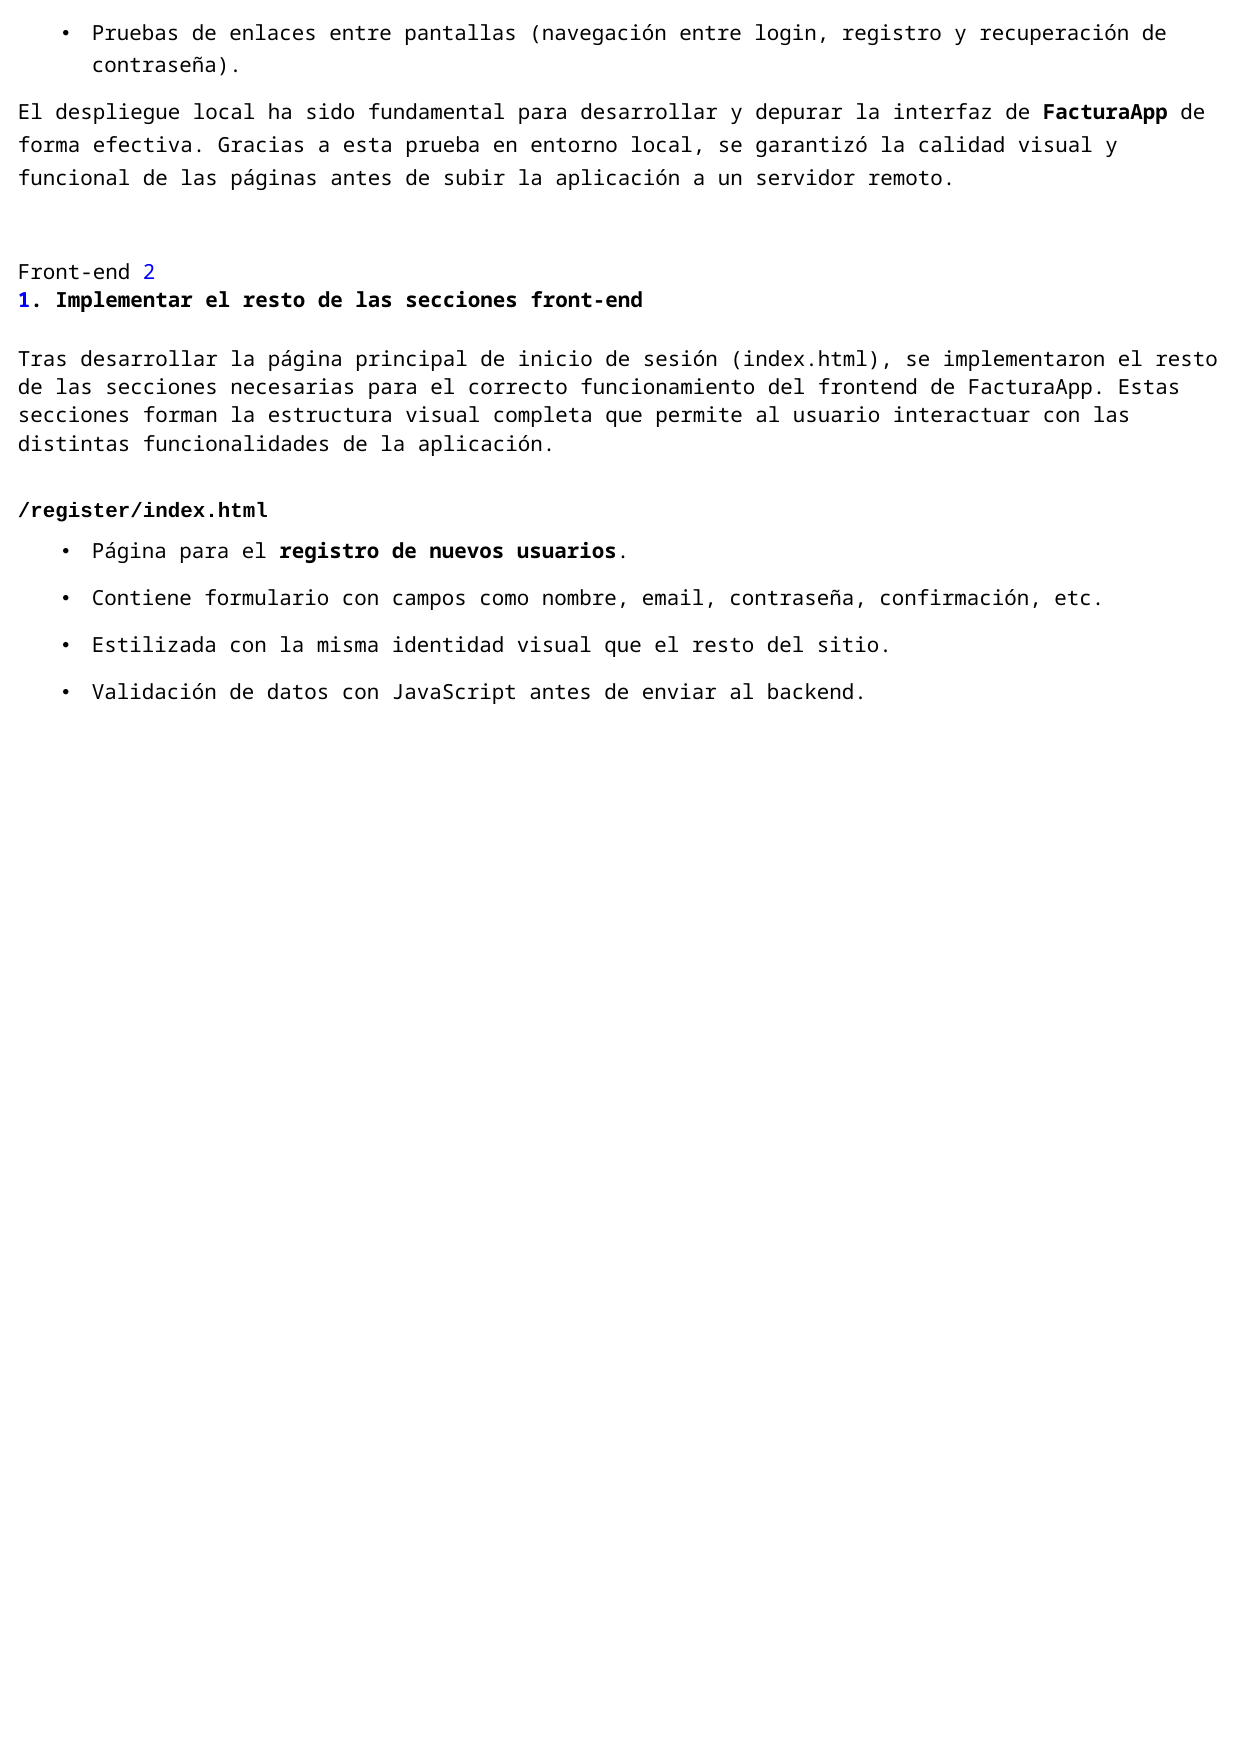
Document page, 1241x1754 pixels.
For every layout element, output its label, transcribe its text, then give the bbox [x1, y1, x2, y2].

text 1. Implementar el resto de las secciones front-end [18, 286, 1222, 314]
text El despliegue local ha sido fundamental para desarrollar y depurar la interfaz de FacturaApp de forma efectiva. Gracias a esta prueba en entorno local, se garantizó la calidad visual y funcional de las páginas antes de subir la aplicación a un servidor remoto. [18, 97, 1222, 191]
text Tras desarrollar la página principal de inicio de sesión (index.html), se implementaron el resto de las secciones necesarias para el correcto funcionamiento del frontend de FacturaApp. Estas secciones forman la estructura visual completa que permite al usuario interactuar con las distintas funcionalidades de la aplicación. [18, 344, 1222, 457]
list Pruebas de enlaces entre pantallas (navegación entre login, registro y recuperación de contraseña). [62, 18, 1222, 79]
list Validación de datos con JavaScript antes de enviar al backend. [62, 677, 1222, 706]
list Página para el registro de nuevos usuarios. [62, 536, 1222, 564]
text Front-end 2 [18, 257, 1222, 286]
list Contiene formulario con campos como nombre, email, contraseña, confirmación, etc. [62, 583, 1222, 612]
subtitle /register/index.html [18, 500, 1222, 523]
list Estilizada con la misma identidad visual que el resto del sitio. [62, 630, 1222, 659]
